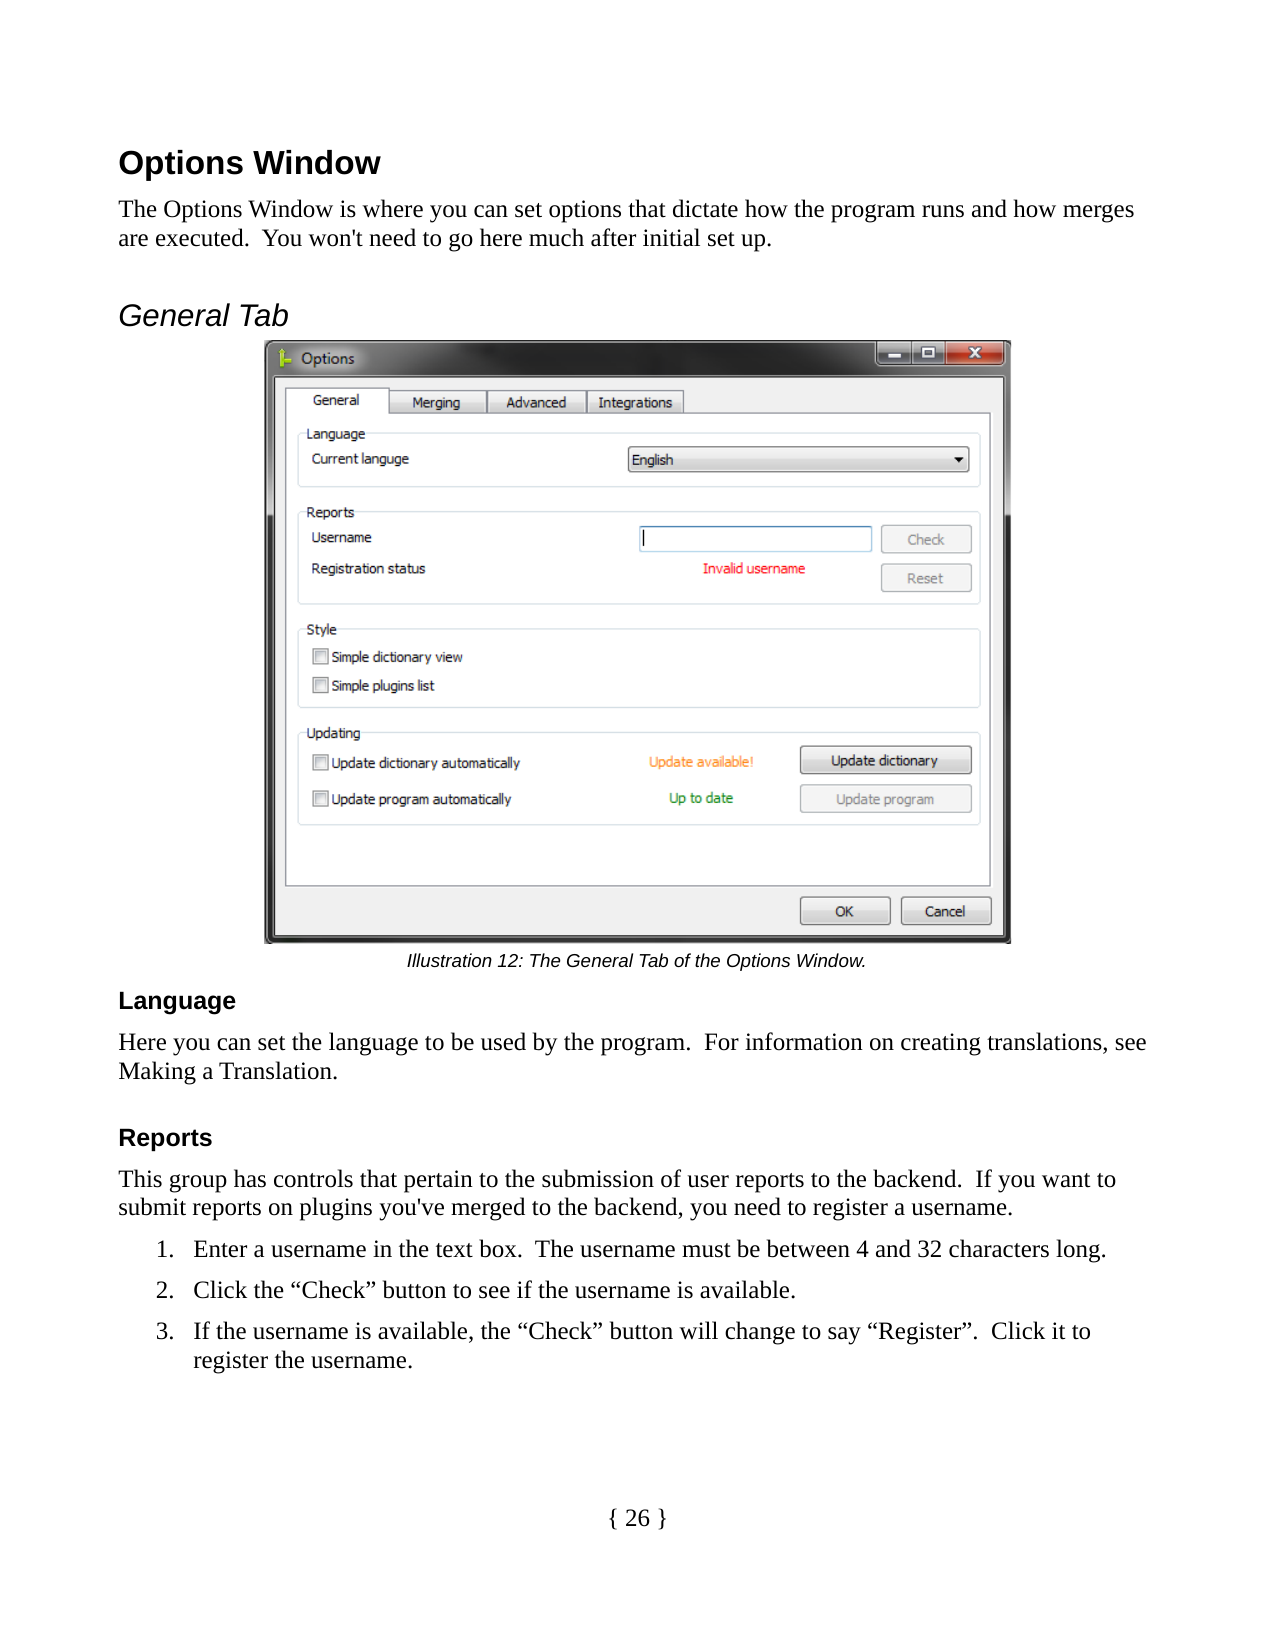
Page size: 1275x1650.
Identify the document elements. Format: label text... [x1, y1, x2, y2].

text This group has controls that pertain to the submission of user reports to the backend. If you want to submit reports on plugins you've merged to the backend, you need to register a username. [118, 1164, 1157, 1221]
subtitle Language [118, 370, 1157, 1015]
list If the username is available, the “Check” button will change to say “Register”. Click it to register the username. [156, 1316, 1157, 1374]
list Click the “Check” button to see if the username is available. [156, 1275, 1157, 1304]
subtitle Reports [118, 1122, 1157, 1151]
subtitle Options Window [118, 143, 1157, 182]
subtitle General Tab [118, 297, 1157, 333]
list Enter a username in the text box. The username must be between 4 and 32 characters long. [156, 1234, 1157, 1262]
text The Options Window is where you can set options that dictate how the program runs and how merges are executed. You won't need to go here much after initial set up. [118, 194, 1157, 252]
text Illustration 12: The General Tab of the Options Window. [262, 352, 1013, 971]
picture [264, 340, 1012, 944]
text Here you can set the language to be used by the program. For information on creating translations, see Making a Translation. [118, 1027, 1157, 1085]
